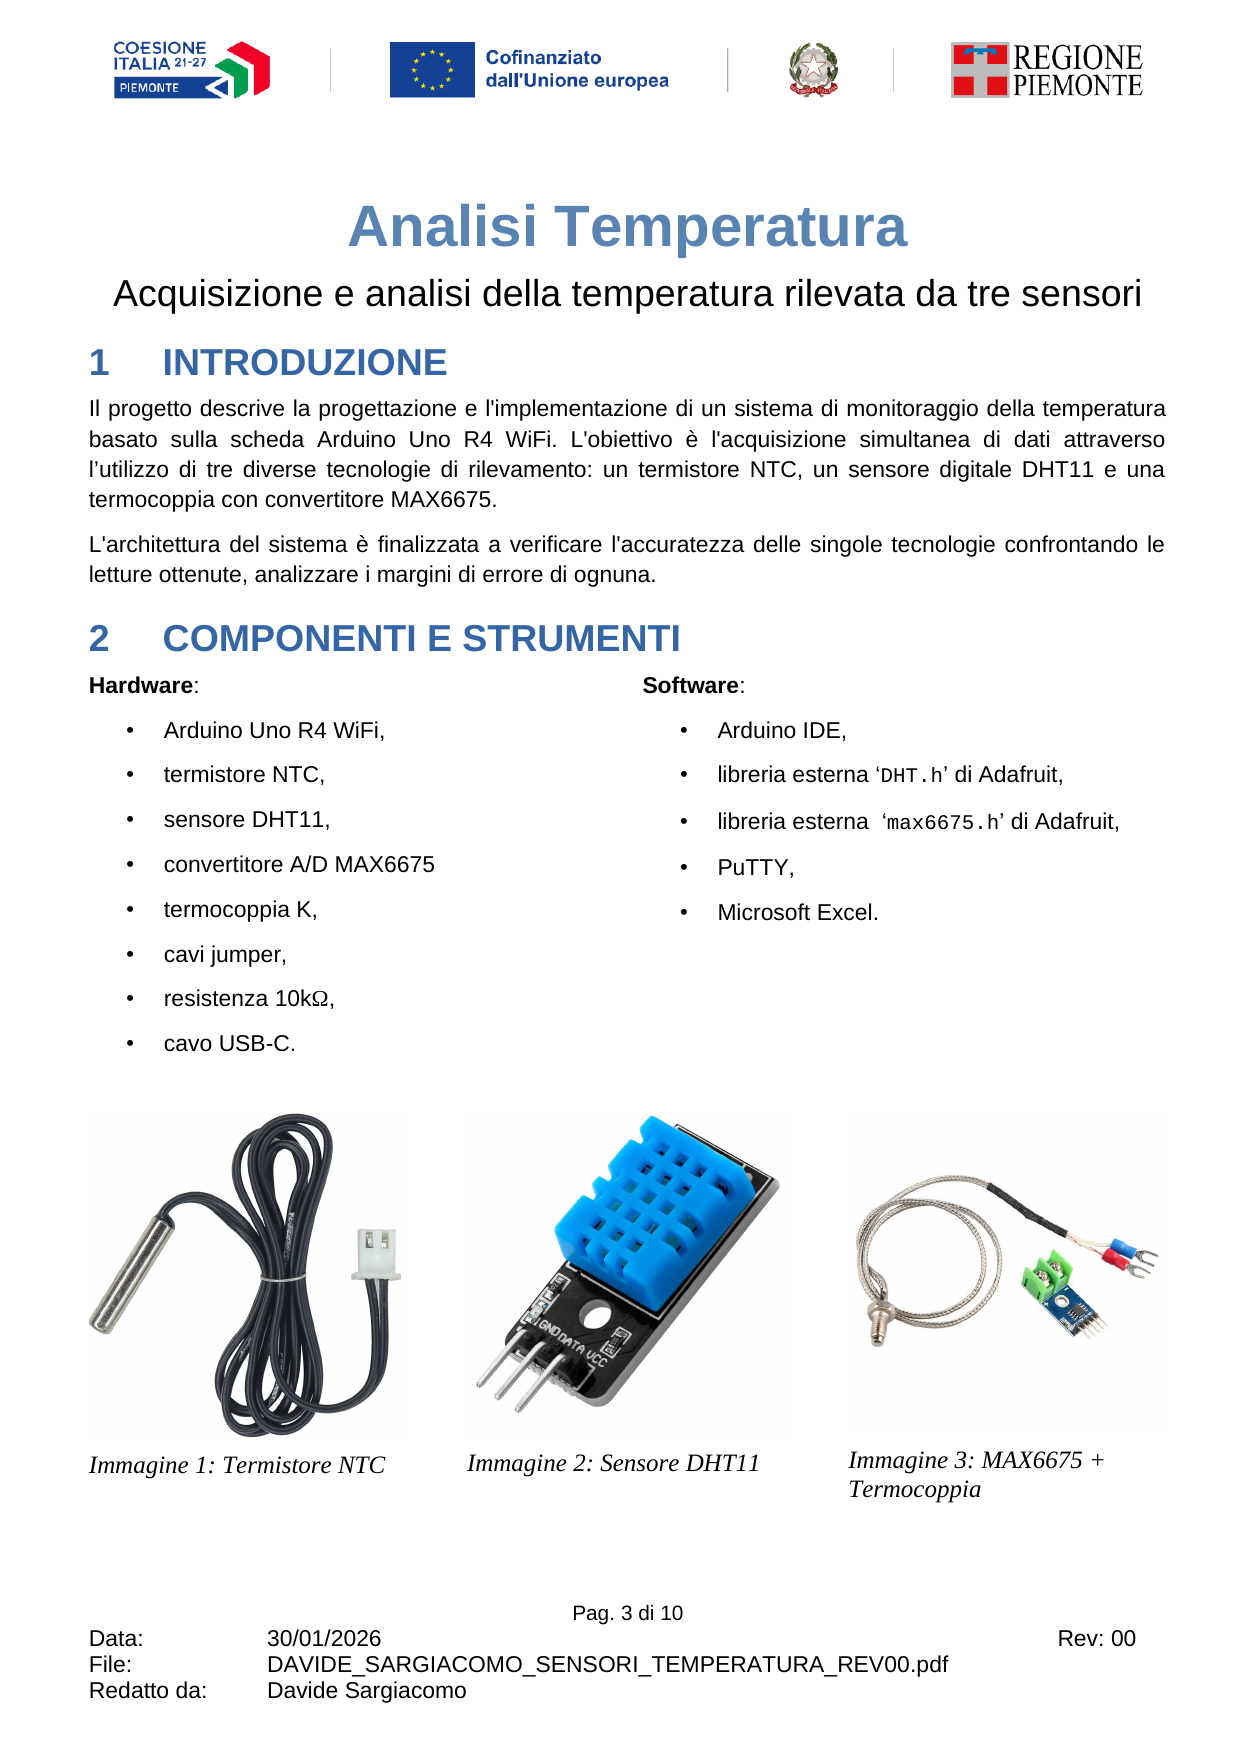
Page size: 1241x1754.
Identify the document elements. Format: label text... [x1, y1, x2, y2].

list cavi jumper, [126, 941, 613, 967]
list termocoppia K, [126, 896, 613, 922]
list Arduino Uno R4 WiFi, [126, 717, 613, 743]
picture [466, 1113, 789, 1436]
picture [108, 29, 1147, 119]
list resistenza 10kΩ, [126, 985, 613, 1012]
picture [88, 1113, 402, 1438]
text Immagine 3: MAX6675 + Termocoppia [848, 1433, 1167, 1502]
list sensore DHT11, [126, 806, 613, 832]
text Il progetto descrive la progettazione e l'implementazione di un sistema di monitoraggio della temperatura basato sulla scheda Arduino Uno R4 WiFi. L'obiettivo è l'acquisizione simultanea di dati attraverso l’utilizzo di tre diverse tecnologie di rilevamento: un termistore NTC, un sensore digitale DHT11 e una termocoppia con convertitore MAX6675. [89, 395, 1167, 512]
text Immagine 1: Termistore NTC [89, 1438, 402, 1479]
text Software: [642, 672, 1167, 698]
list libreria esterna ‘max6675.h’ di Adafruit, [680, 808, 1167, 835]
subtitle COMPONENTI E STRUMENTI [89, 616, 1167, 659]
title Analisi Temperatura [89, 192, 1167, 259]
list Microsoft Excel. [680, 899, 1167, 925]
list cavo USB-C. [126, 1030, 613, 1057]
list termistore NTC, [126, 761, 613, 788]
list convertitore A/D MAX6675 [126, 851, 613, 877]
list Arduino IDE, [680, 717, 1167, 743]
list PuTTY, [680, 854, 1167, 880]
picture [848, 1113, 1167, 1433]
subtitle Acquisizione e analisi della temperatura rilevata da tre sensori [89, 272, 1167, 315]
subtitle INTRODUZIONE [89, 340, 1167, 383]
list libreria esterna ‘DHT.h’ di Adafruit, [680, 761, 1167, 789]
text Hardware: [89, 672, 613, 698]
text L'architettura del sistema è finalizzata a verificare l'accuratezza delle singole tecnologie confrontando le letture ottenute, analizzare i margini di errore di ognuna. [89, 531, 1167, 587]
text Immagine 2: Sensore DHT11 [467, 1436, 788, 1477]
